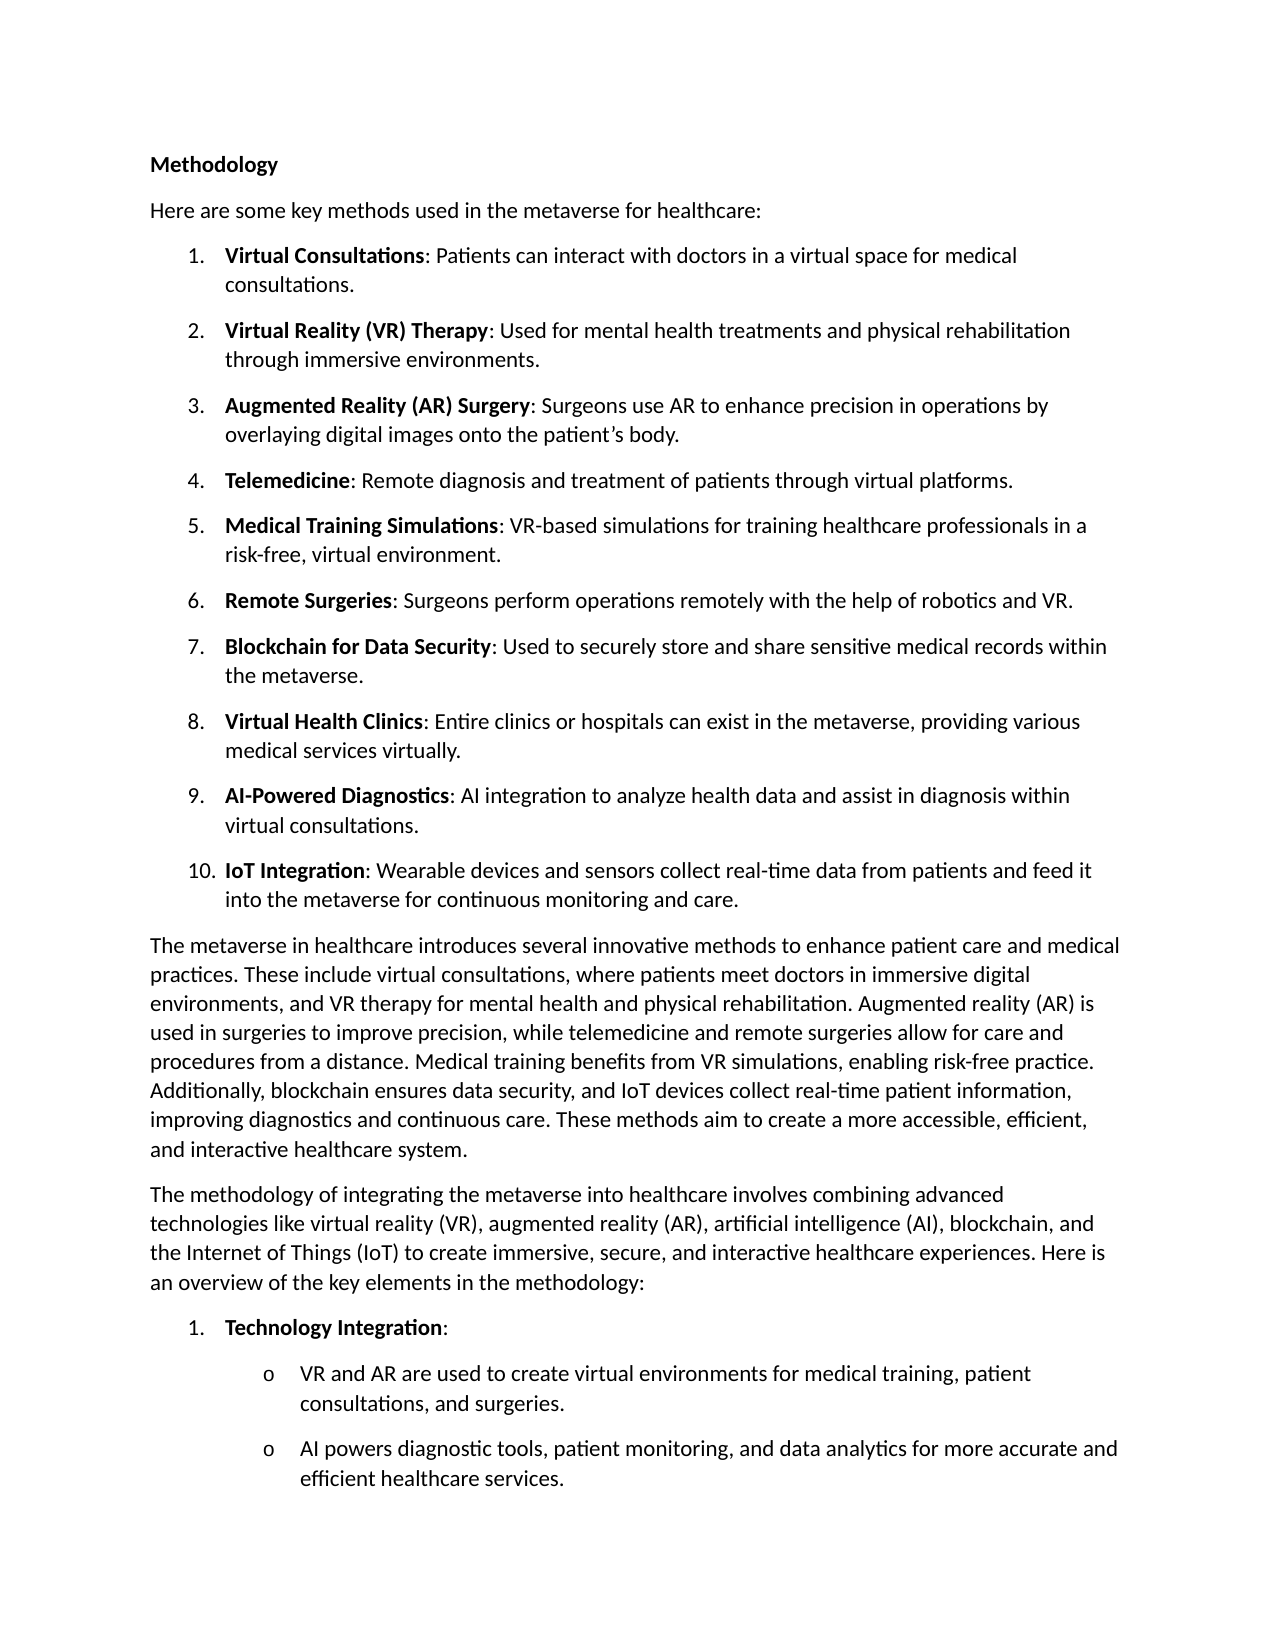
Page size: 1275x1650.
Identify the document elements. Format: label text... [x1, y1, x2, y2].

list Augmented Reality (AR) Surgery: Surgeons use AR to enhance precision in operations by overlaying digital images onto the patient’s body. [187, 391, 1125, 448]
list Telemedicine: Remote diagnosis and treatment of patients through virtual platforms. [187, 466, 1125, 494]
text The methodology of integrating the metaverse into healthcare involves combining advanced technologies like virtual reality (VR), augmented reality (AR), artificial intelligence (AI), blockchain, and the Internet of Things (IoT) to create immersive, secure, and interactive healthcare experiences. Here is an overview of the key elements in the methodology: [150, 1180, 1125, 1296]
list VR and AR are used to create virtual environments for medical training, patient consultations, and surgeries. [262, 1359, 1125, 1417]
text The metaverse in healthcare introduces several innovative methods to enhance patient care and medical practices. These include virtual consultations, where patients meet doctors in immersive digital environments, and VR therapy for mental health and physical rehabilitation. Augmented reality (AR) is used in surgeries to improve precision, while telemedicine and remote surgeries allow for care and procedures from a distance. Medical training benefits from VR simulations, enabling risk-free practice. Additionally, blockchain ensures data security, and IoT devices collect real-time patient information, improving diagnostics and continuous care. These methods aim to create a more accessible, efficient, and interactive healthcare system. [150, 931, 1125, 1163]
list AI powers diagnostic tools, patient monitoring, and data analytics for more accurate and efficient healthcare services. [262, 1434, 1125, 1492]
list AI-Powered Diagnostics: AI integration to analyze health data and assist in diagnosis within virtual consultations. [187, 782, 1125, 839]
list Remote Surgeries: Surgeons perform operations remotely with the help of robotics and VR. [187, 586, 1125, 614]
text Here are some key methods used in the metaverse for healthcare: [150, 196, 1125, 224]
list Medical Training Simulations: VR-based simulations for training healthcare professionals in a risk-free, virtual environment. [187, 512, 1125, 569]
list IoT Integration: Wearable devices and sensors collect real-time data from patients and feed it into the metaverse for continuous monitoring and care. [187, 856, 1125, 913]
text Methodology [150, 150, 1125, 178]
list Virtual Reality (VR) Therapy: Used for mental health treatments and physical rehabilitation through immersive environments. [187, 316, 1125, 373]
list Blockchain for Data Security: Used to securely store and share sensitive medical records within the metaverse. [187, 632, 1125, 689]
list Virtual Health Clinics: Entire clinics or hospitals can exist in the metaverse, providing various medical services virtually. [187, 707, 1125, 764]
list Technology Integration: [187, 1313, 1125, 1341]
list Virtual Consultations: Patients can interact with doctors in a virtual space for medical consultations. [187, 241, 1125, 298]
